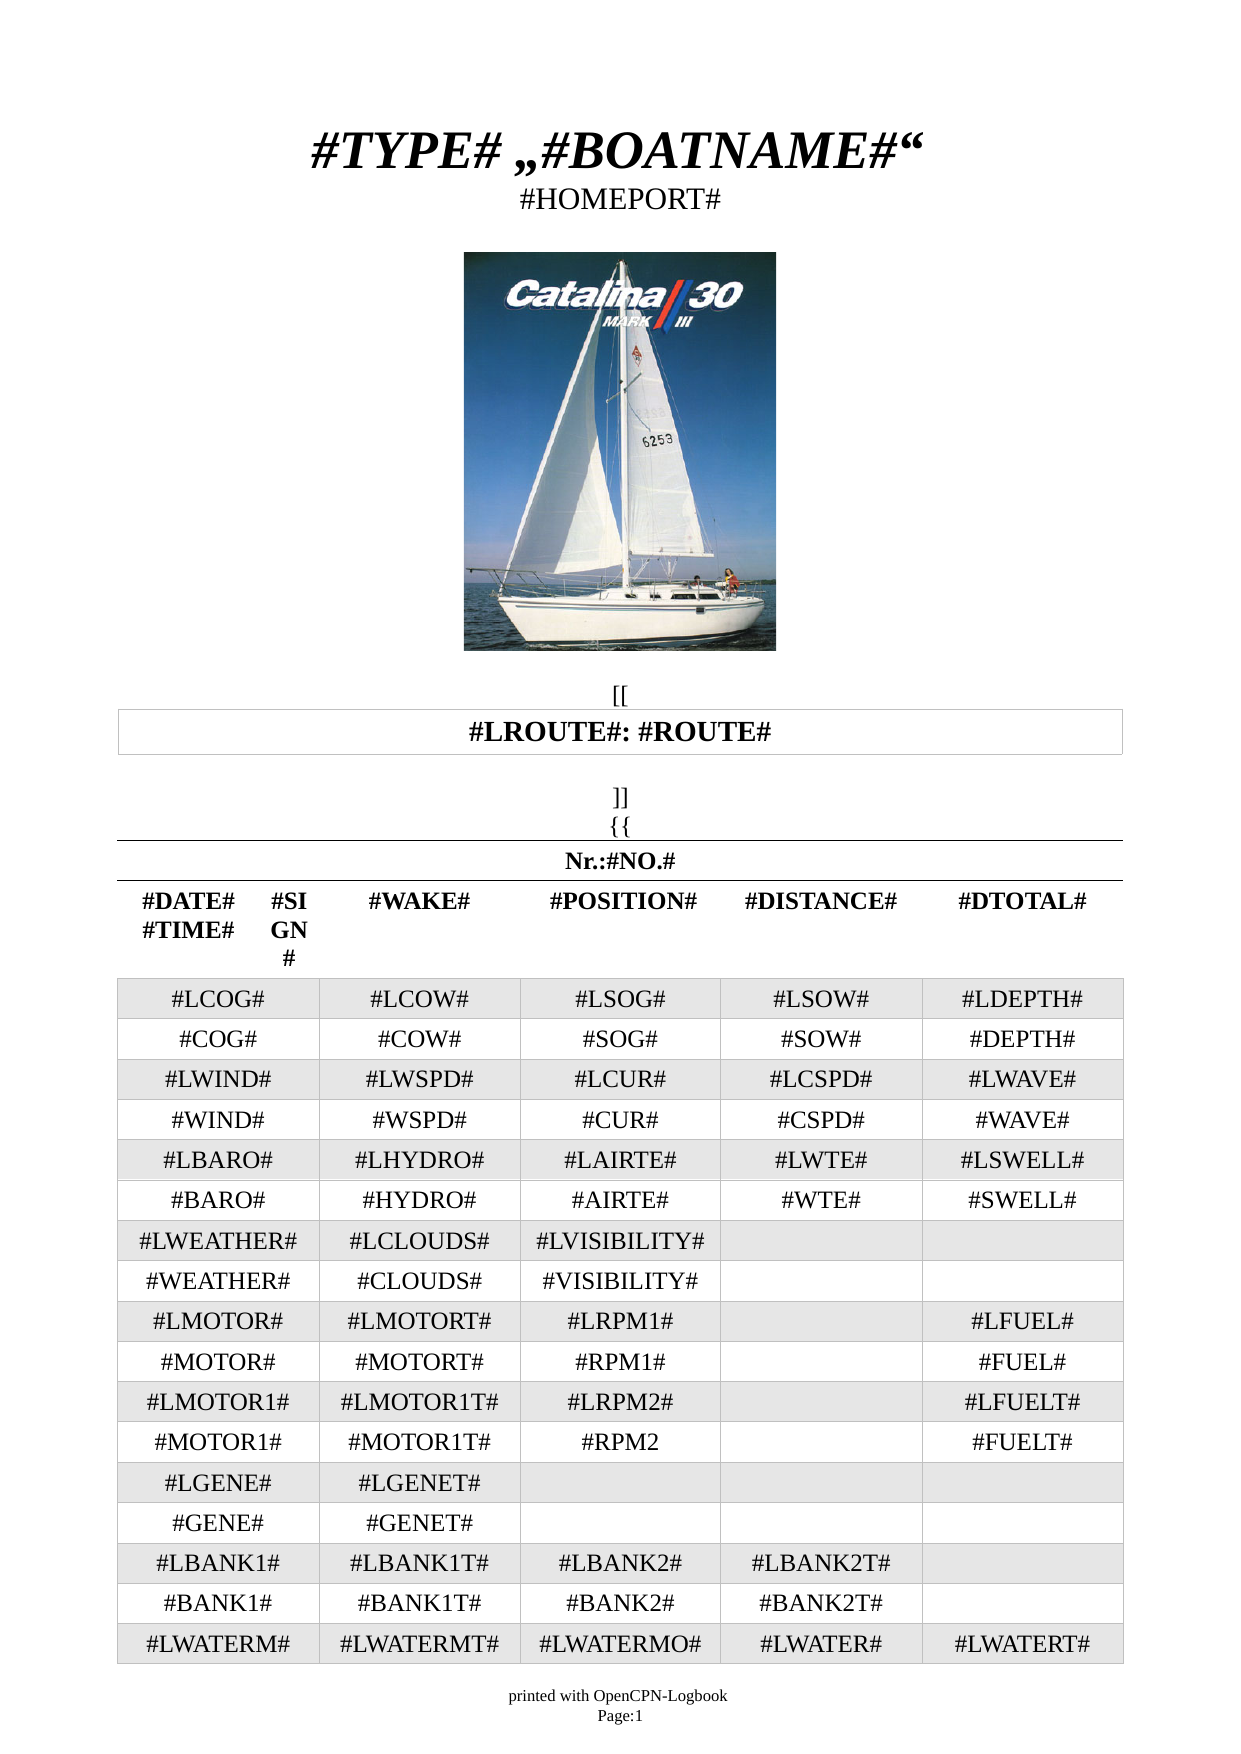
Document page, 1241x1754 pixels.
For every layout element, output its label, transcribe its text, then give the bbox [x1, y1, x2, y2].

table_cell #LSOW# [721, 979, 922, 1018]
table_cell #COG# [118, 1019, 319, 1059]
table_cell #LCOW# [320, 979, 520, 1018]
table_cell #RPM1# [521, 1342, 720, 1381]
table_cell [521, 1503, 720, 1542]
table_cell #LWATERMO# [521, 1624, 720, 1663]
table_cell #LMOTOR# [118, 1302, 319, 1341]
table_cell #LBANK1T# [320, 1544, 520, 1583]
table_cell #LGENET# [320, 1463, 520, 1502]
table_cell [521, 1463, 720, 1502]
table_cell #MOTOR1T# [320, 1422, 520, 1462]
table_cell #GENET# [320, 1503, 520, 1542]
text {{ [118, 811, 1122, 840]
table_cell #LCSPD# [721, 1060, 922, 1099]
table_cell #AIRTE# [521, 1181, 720, 1220]
table_cell [721, 1503, 922, 1542]
table_cell #LDEPTH# [923, 979, 1123, 1018]
table_cell #LAIRTE# [521, 1140, 720, 1179]
text ]] [118, 782, 1122, 811]
table_cell #POSITION# [520, 881, 720, 978]
table_cell #MOTOR# [118, 1342, 319, 1381]
table_cell #DTOTAL# [922, 881, 1123, 978]
table_cell #LWATERMT# [320, 1624, 520, 1663]
table_cell [923, 1544, 1123, 1583]
picture [463, 252, 777, 651]
table_cell [923, 1221, 1123, 1260]
table_cell #LWEATHER# [118, 1221, 319, 1260]
table_cell #BANK2T# [721, 1584, 922, 1623]
table_cell #LGENE# [118, 1463, 319, 1502]
table_cell #RPM2 [521, 1422, 720, 1462]
table_header Nr.:#NO.# [117, 841, 1123, 880]
table_cell #BANK1# [118, 1584, 319, 1623]
table_cell [721, 1261, 922, 1301]
table_cell #WEATHER# [118, 1261, 319, 1301]
table_cell #LWATERT# [923, 1624, 1123, 1663]
table_cell #LHYDRO# [320, 1140, 520, 1179]
table_cell #WTE# [721, 1181, 922, 1220]
table_cell #WSPD# [320, 1100, 520, 1139]
table_cell #LFUEL# [923, 1302, 1123, 1341]
text [[ [118, 680, 1122, 708]
table_cell #MOTORT# [320, 1342, 520, 1381]
table_cell #LCUR# [521, 1060, 720, 1099]
table_cell [721, 1221, 922, 1260]
text #TYPE# „#BOATNAME#“ #HOMEPORT# [118, 118, 1122, 252]
table_cell #LCLOUDS# [320, 1221, 520, 1260]
table_cell #SOG# [521, 1019, 720, 1059]
table_cell #LBANK1# [118, 1544, 319, 1583]
table_cell #SWELL# [923, 1181, 1123, 1220]
table_cell #WAVE# [923, 1100, 1123, 1139]
table_cell #LBARO# [118, 1140, 319, 1179]
table_cell #BANK1T# [320, 1584, 520, 1623]
table_cell [721, 1463, 922, 1502]
table_cell #FUEL# [923, 1342, 1123, 1381]
table_cell #CUR# [521, 1100, 720, 1139]
table_cell #DATE# #TIME# [117, 881, 259, 978]
table_cell [923, 1503, 1123, 1542]
table_cell #SOW# [721, 1019, 922, 1059]
table_cell #LMOTOR1T# [320, 1382, 520, 1421]
table_cell #BARO# [118, 1181, 319, 1220]
table_cell #LWSPD# [320, 1060, 520, 1099]
table_cell #LRPM2# [521, 1382, 720, 1421]
table_cell #LWATERM# [118, 1624, 319, 1663]
table_cell #WAKE# [319, 881, 520, 978]
table_cell #LCOG# [118, 979, 319, 1018]
table_cell #GENE# [118, 1503, 319, 1542]
table_cell #LBANK2T# [721, 1544, 922, 1583]
table_cell #CSPD# [721, 1100, 922, 1139]
table_cell [923, 1584, 1123, 1623]
table_cell #LSWELL# [923, 1140, 1123, 1179]
table_cell #LBANK2# [521, 1544, 720, 1583]
table_cell #DISTANCE# [720, 881, 922, 978]
table_cell #SIGN# [259, 881, 319, 978]
table_cell #LVISIBILITY# [521, 1221, 720, 1260]
table_cell #LWTE# [721, 1140, 922, 1179]
table_cell #LWATER# [721, 1624, 922, 1663]
table_cell #LRPM1# [521, 1302, 720, 1341]
table_cell #HYDRO# [320, 1181, 520, 1220]
table_cell #WIND# [118, 1100, 319, 1139]
table_cell [721, 1422, 922, 1462]
table_cell [923, 1261, 1123, 1301]
table_cell #LWAVE# [923, 1060, 1123, 1099]
table_cell #MOTOR1# [118, 1422, 319, 1462]
table_cell #COW# [320, 1019, 520, 1059]
table_cell [721, 1302, 922, 1341]
table_cell [923, 1463, 1123, 1502]
table_cell #VISIBILITY# [521, 1261, 720, 1301]
table_cell #LMOTORT# [320, 1302, 520, 1341]
table_cell [721, 1382, 922, 1421]
table_header #LROUTE#: #ROUTE# [119, 710, 1122, 753]
table_cell #LFUELT# [923, 1382, 1123, 1421]
table_cell #DEPTH# [923, 1019, 1123, 1059]
table_cell #LSOG# [521, 979, 720, 1018]
table_cell #LMOTOR1# [118, 1382, 319, 1421]
table_cell [721, 1342, 922, 1381]
table_cell #LWIND# [118, 1060, 319, 1099]
table_cell #BANK2# [521, 1584, 720, 1623]
table_cell #FUELT# [923, 1422, 1123, 1462]
table_cell #CLOUDS# [320, 1261, 520, 1301]
